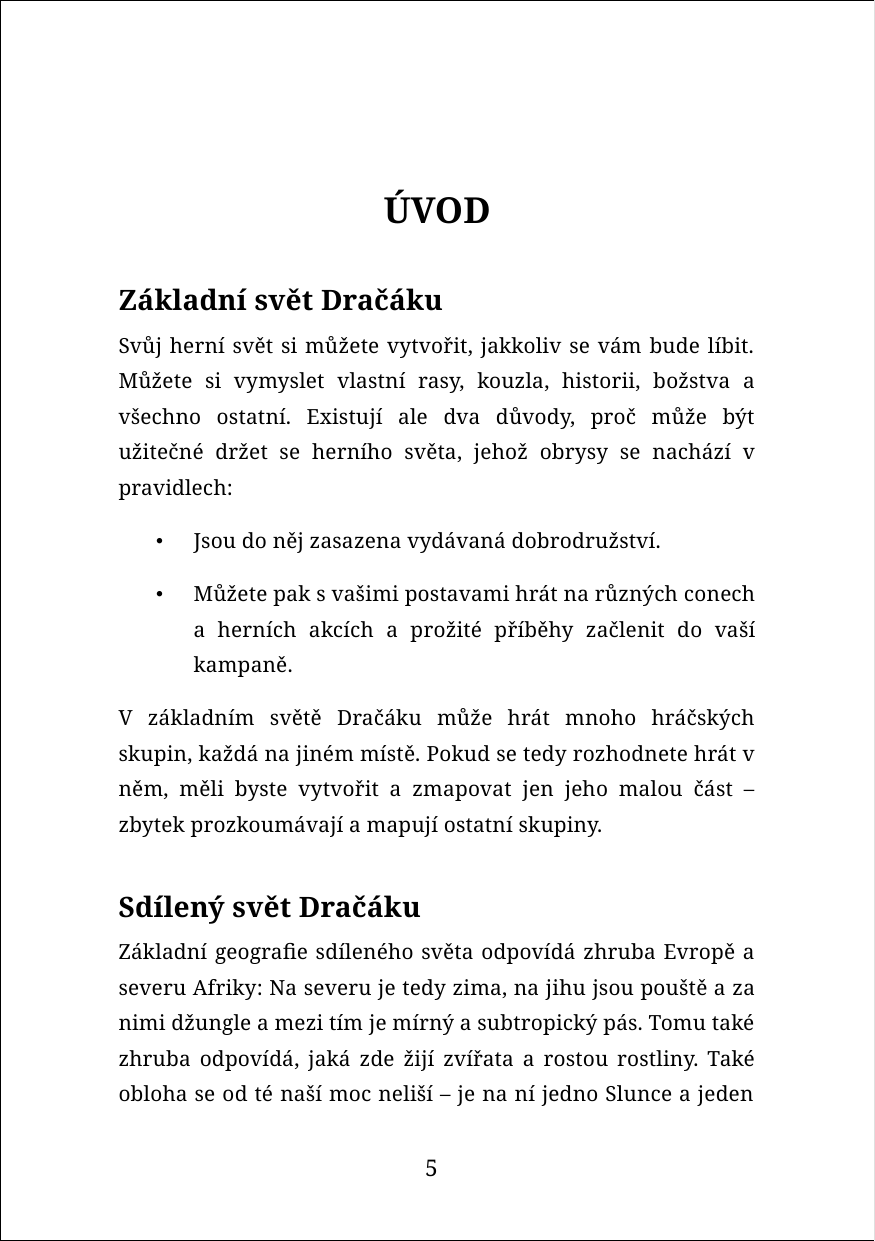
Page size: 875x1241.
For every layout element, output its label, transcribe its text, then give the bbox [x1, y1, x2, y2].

list Můžete pak s vašimi postavami hrát na různých conech a herních akcích a prožité příběhy začlenit do vaší kampaně. [156, 579, 756, 679]
text V základním světě Dračáku může hrát mnoho hráčských skupin, každá na jiném místě. Pokud se tedy rozhodnete hrát v něm, měli byste vytvořit a zmapovat jen jeho malou část – zbytek prozkoumávají a mapují ostatní skupiny. [118, 703, 756, 838]
text Svůj herní svět si můžete vytvořit, jakkoliv se vám bude líbit. Můžete si vymyslet vlastní rasy, kouzla, historii, božstva a všechno ostatní. Existují ale dva důvody, proč může být užitečné držet se herního světa, jehož obrysy se nachází v pravidlech: [118, 331, 756, 501]
subtitle Základní svět Dračáku [118, 281, 756, 319]
subtitle úvod [118, 166, 756, 239]
text Základní geografie sdíleného světa odpovídá zhruba Evropě a severu Afriky: Na severu je tedy zima, na jihu jsou pouště a za nimi džungle a mezi tím je mírný a subtropický pás. Tomu také zhruba odpovídá, jaká zde žijí zvířata a rostou rostliny. Také obloha se od té naší moc neliší – je na ní jedno Slunce a jeden [118, 937, 756, 1108]
subtitle Sdílený svět Dračáku [118, 887, 756, 925]
list Jsou do něj zasazena vydávaná dobrodružství. [156, 526, 756, 554]
